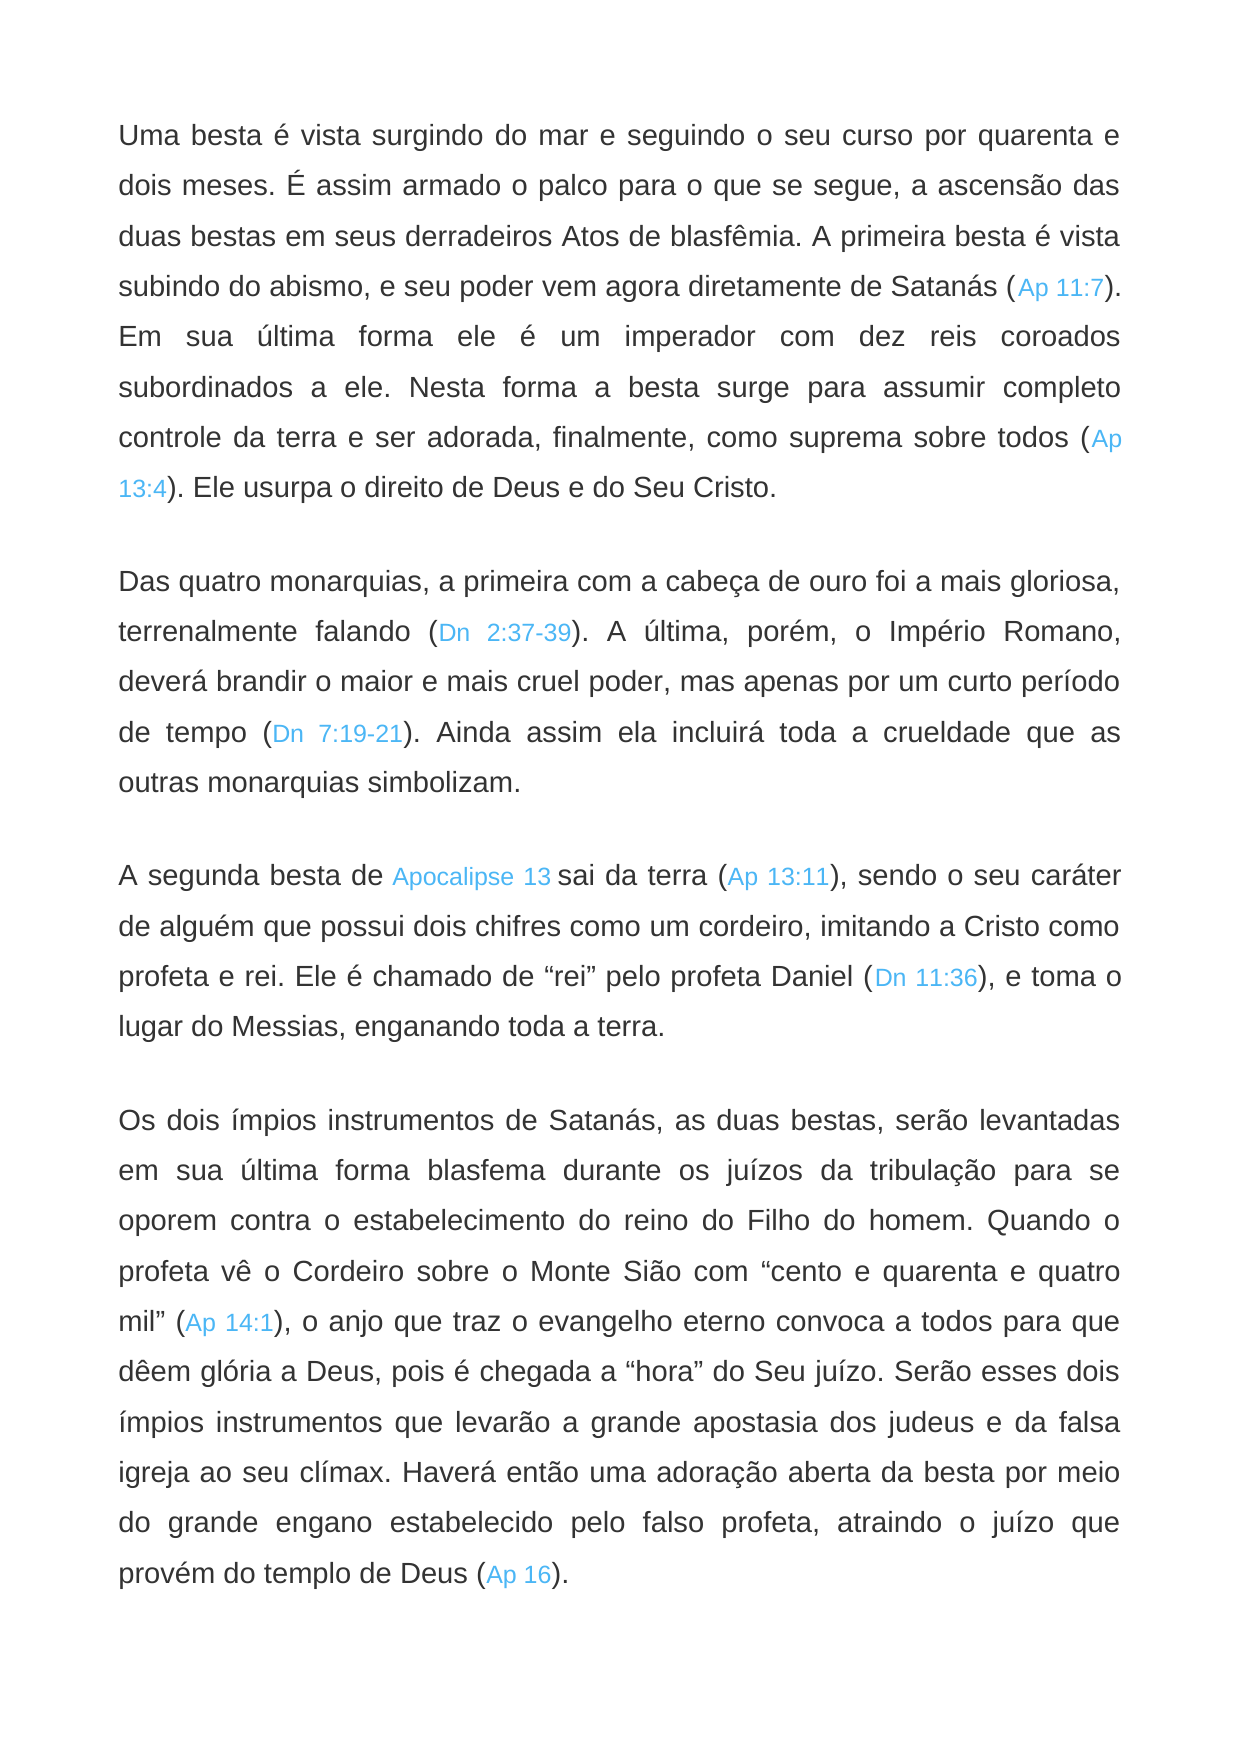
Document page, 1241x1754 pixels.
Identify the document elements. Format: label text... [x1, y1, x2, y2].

text A segunda besta de Apocalipse 13 sai da terra (Ap 13:11), sendo o seu caráter de alguém que possui dois chifres como um cordeiro, imitando a Cristo como profeta e rei. Ele é chamado de “rei” pelo profeta Daniel (Dn 11:36), e toma o lugar do Messias, enganando toda a terra. [118, 858, 1122, 1043]
text Das quatro monarquias, a primeira com a cabeça de ouro foi a mais gloriosa, terrenalmente falando (Dn 2:37-39). A última, porém, o Império Romano, deverá brandir o maior e mais cruel poder, mas apenas por um curto período de tempo (Dn 7:19-21). Ainda assim ela incluirá toda a crueldade que as outras monarquias simbolizam. [118, 564, 1122, 798]
text Os dois ímpios instrumentos de Satanás, as duas bestas, serão levantadas em sua última forma blasfema durante os juízos da tribulação para se oporem contra o estabelecimento do reino do Filho do homem. Quando o profeta vê o Cordeiro sobre o Monte Sião com “cento e quarenta e quatro mil” (Ap 14:1), o anjo que traz o evangelho eterno convoca a todos para que dêem glória a Deus, pois é chegada a “hora” do Seu juízo. Serão esses dois ímpios instrumentos que levarão a grande apostasia dos judeus e da falsa igreja ao seu clímax. Haverá então uma adoração aberta da besta por meio do grande engano estabelecido pelo falso profeta, atraindo o juízo que provém do templo de Deus (Ap 16). [118, 1103, 1122, 1589]
text Uma besta é vista surgindo do mar e seguindo o seu curso por quarenta e dois meses. É assim armado o palco para o que se segue, a ascensão das duas bestas em seus derradeiros Atos de blasfêmia. A primeira besta é vista subindo do abismo, e seu poder vem agora diretamente de Satanás (Ap 11:7). Em sua última forma ele é um imperador com dez reis coroados subordinados a ele. Nesta forma a besta surge para assumir completo controle da terra e ser adorada, finalmente, como suprema sobre todos (Ap 13:4). Ele usurpa o direito de Deus e do Seu Cristo. [118, 118, 1122, 504]
